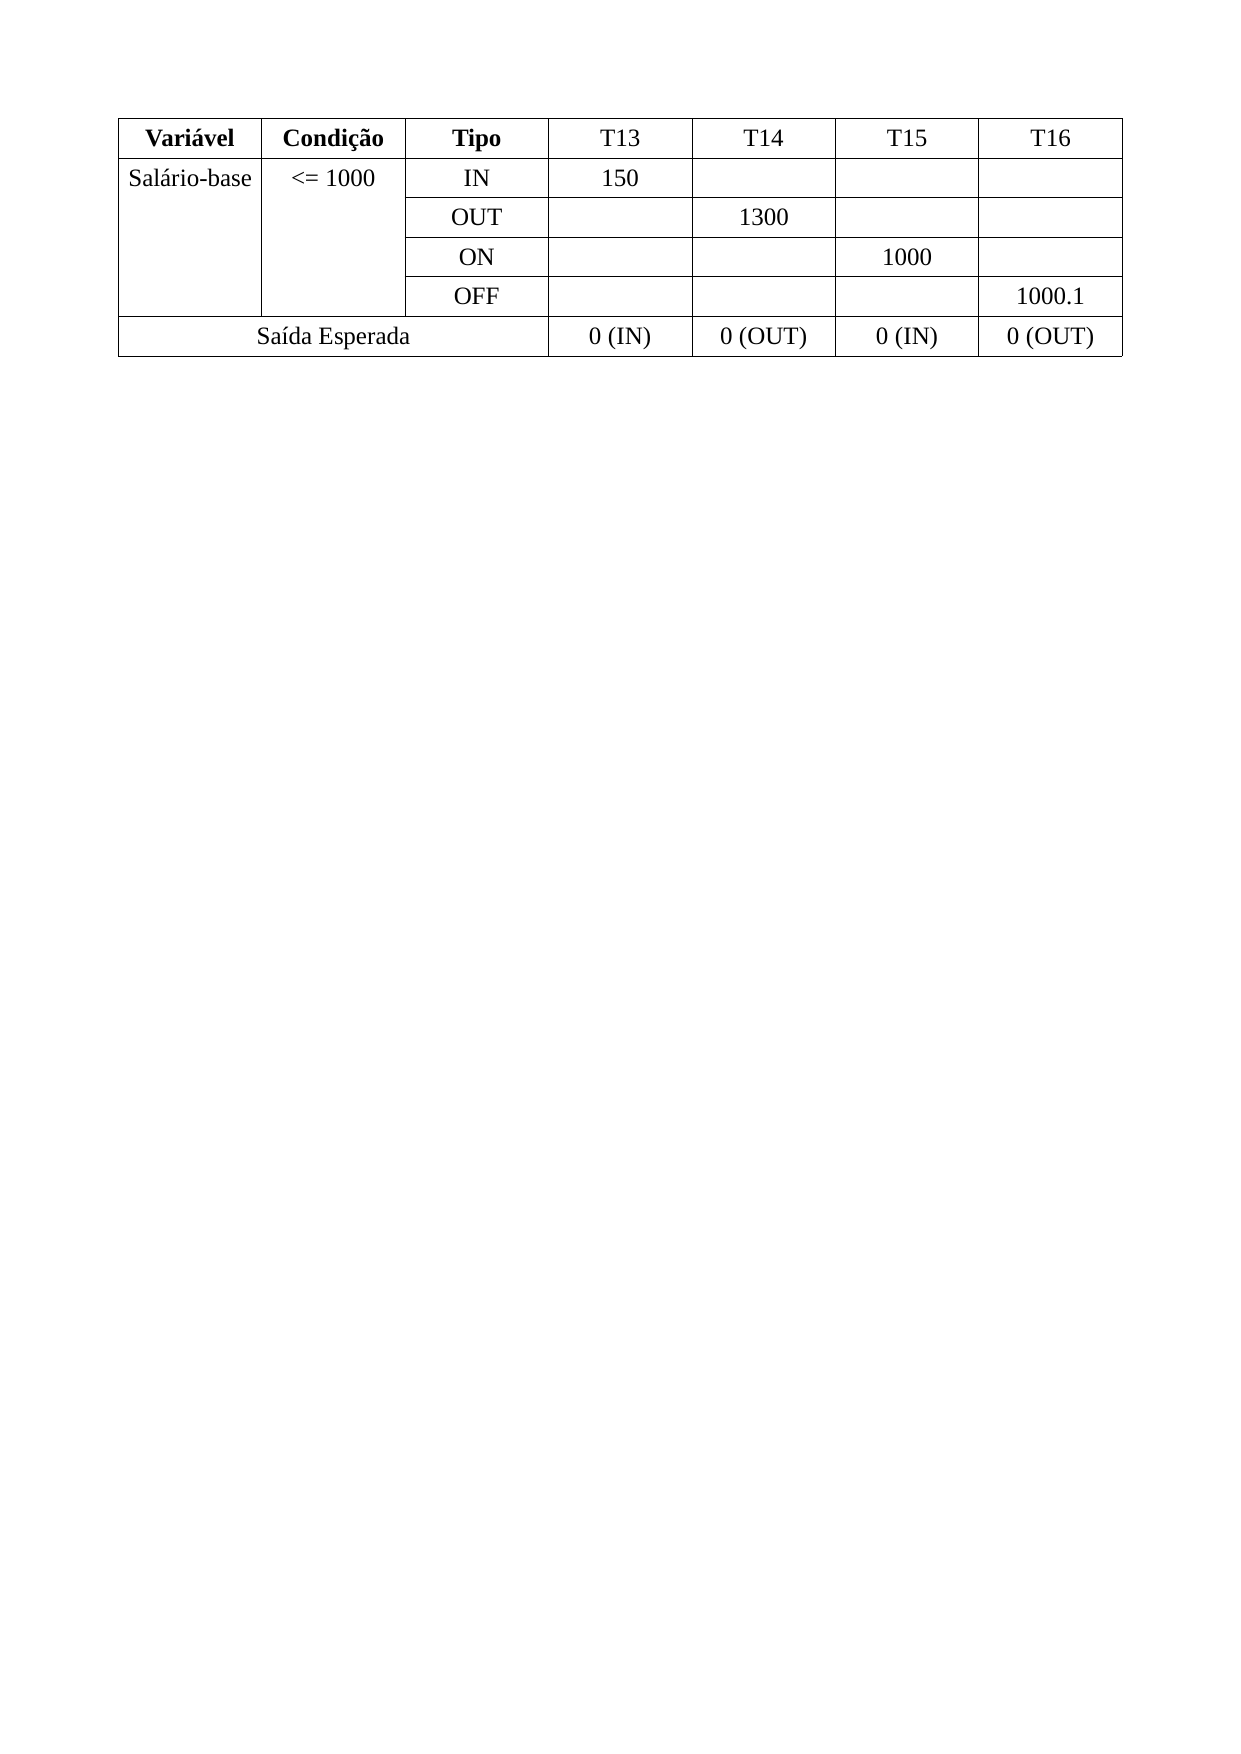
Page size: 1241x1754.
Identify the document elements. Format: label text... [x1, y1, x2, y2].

table_cell 150 [549, 159, 692, 197]
table_cell Salário-base [119, 159, 261, 316]
table_cell T16 [979, 119, 1122, 158]
table_cell 0 (IN) [549, 317, 692, 356]
table_cell 1300 [693, 198, 835, 237]
table_cell [549, 277, 692, 316]
table_cell Saída Esperada [119, 317, 548, 356]
table_cell Condição [262, 119, 405, 158]
table_cell [836, 159, 978, 197]
table_cell [979, 238, 1122, 276]
table_cell T13 [549, 119, 692, 158]
table_cell [693, 238, 835, 276]
table_cell Variável [119, 119, 261, 158]
table_cell [979, 159, 1122, 197]
table_cell [836, 277, 978, 316]
table_cell [549, 198, 692, 237]
table_cell [979, 198, 1122, 237]
table_cell [836, 198, 978, 237]
table_cell <= 1000 [262, 159, 405, 316]
table_cell T14 [693, 119, 835, 158]
table_cell [693, 159, 835, 197]
table_cell 1000 [836, 238, 978, 276]
table_cell 0 (OUT) [693, 317, 835, 356]
table_cell IN [406, 159, 548, 197]
table_cell T15 [836, 119, 978, 158]
table_cell 1000.1 [979, 277, 1122, 316]
table_cell OUT [406, 198, 548, 237]
table_cell [549, 238, 692, 276]
table_cell 0 (OUT) [979, 317, 1122, 356]
table_cell [693, 277, 835, 316]
table_cell OFF [406, 277, 548, 316]
table_cell ON [406, 238, 548, 276]
table_cell 0 (IN) [836, 317, 978, 356]
table_cell Tipo [406, 119, 548, 158]
